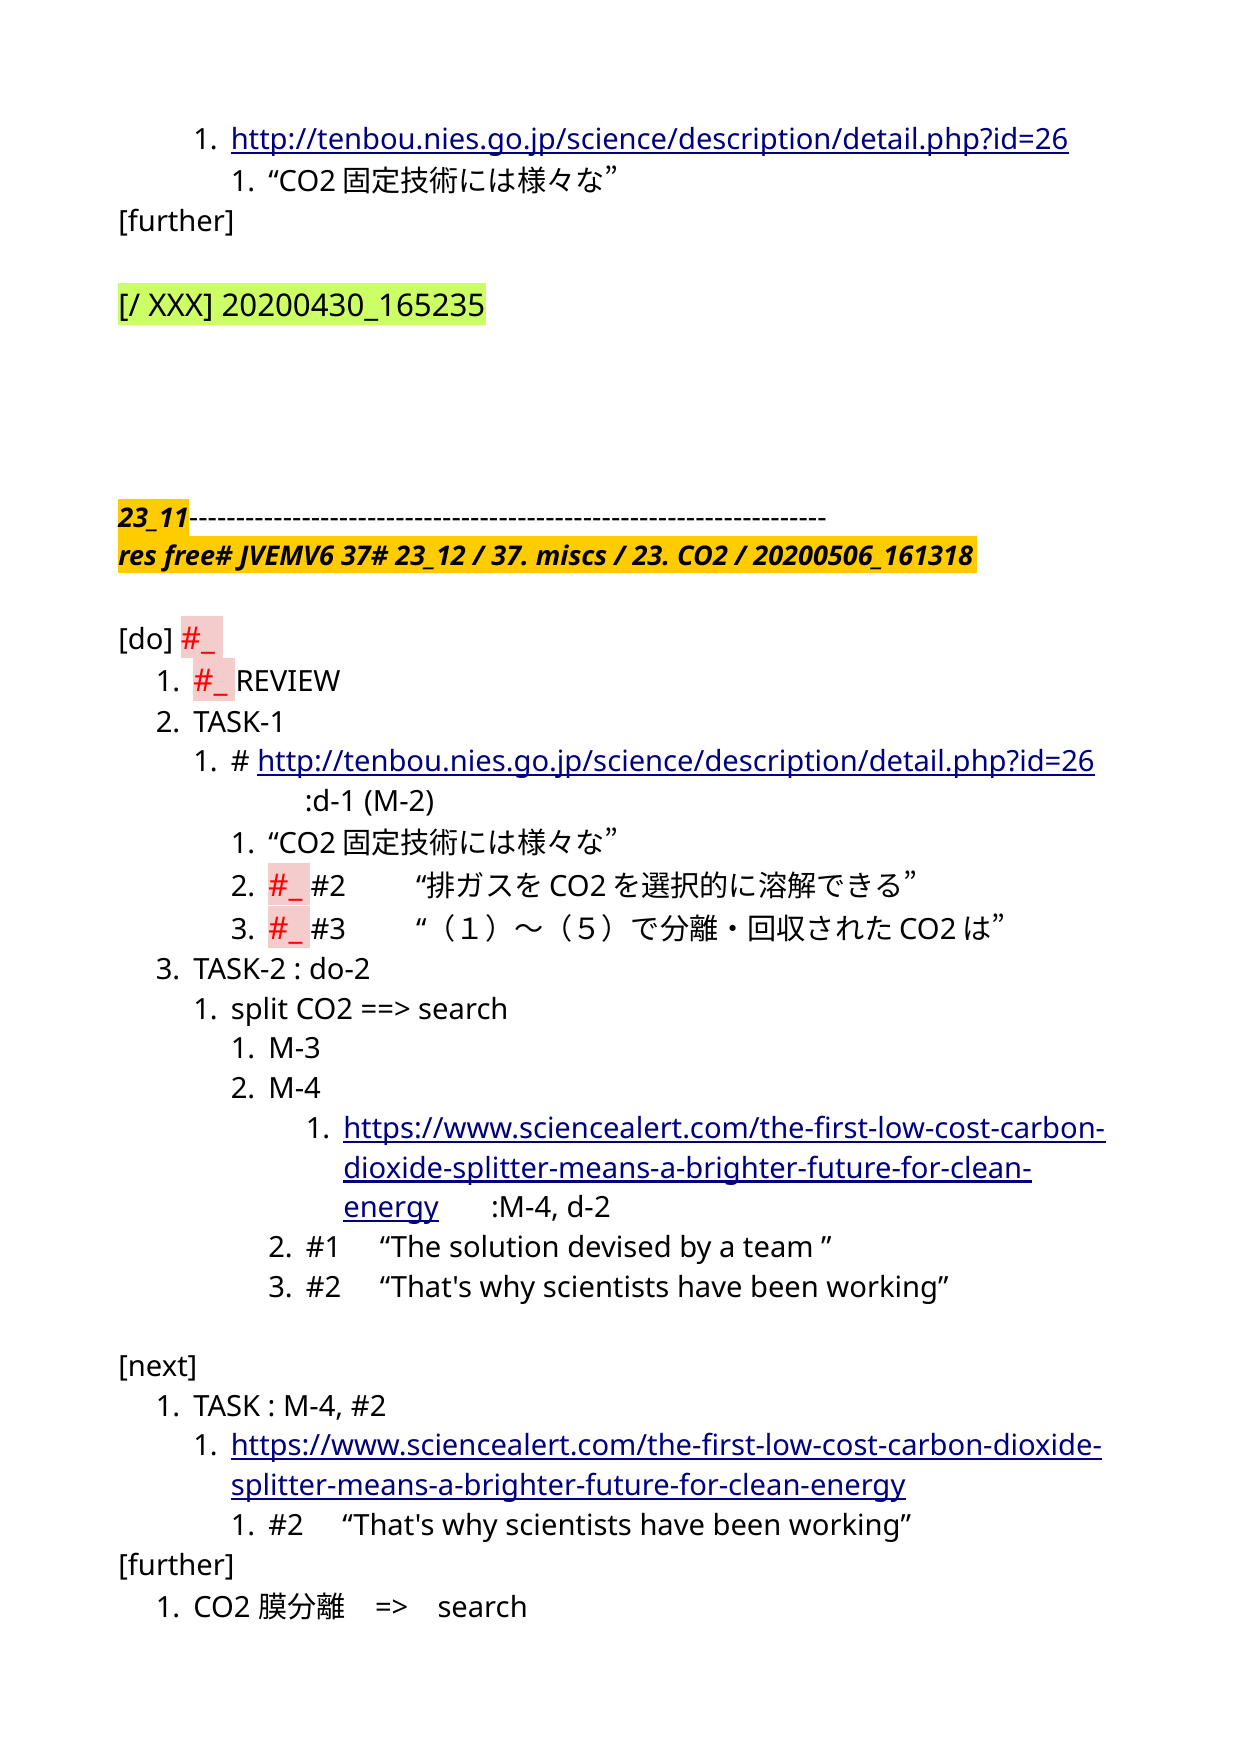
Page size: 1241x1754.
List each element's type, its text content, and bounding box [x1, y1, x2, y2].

list #2 “That's why scientists have been working” [268, 1266, 1122, 1306]
list http://tenbou.nies.go.jp/science/description/detail.php?id=26 [193, 118, 1122, 158]
list # http://tenbou.nies.go.jp/science/description/detail.php?id=26 :d-1 (M-2) [193, 741, 1122, 820]
list https://www.sciencealert.com/the-first-low-cost-carbon-dioxide-splitter-means-a-brighter-future-for-clean-energy :M-4, d-2 [306, 1107, 1122, 1226]
text [/ XXX] 20200430_165235 [118, 240, 1122, 325]
list TASK-2 : do-2 [156, 948, 1122, 988]
text res free# JVEMV6 37# 23_12 / 37. miscs / 23. CO2 / 20200506_161318 [118, 536, 1122, 573]
list TASK : M-4, #2 [156, 1385, 1122, 1425]
text 23_11-------------------------------------------------------------------- [118, 497, 1122, 536]
list M-3 [231, 1028, 1122, 1067]
list M-4 [231, 1067, 1122, 1107]
list #_ #2 “排ガスをCO2を選択的に溶解できる” [231, 862, 1122, 905]
list #_ #3 “（１）～（５）で分離・回収されたCO2は” [231, 905, 1122, 948]
list #2 “That's why scientists have been working” [231, 1504, 1122, 1544]
text [further] [118, 200, 1122, 240]
list #1 “The solution devised by a team ” [268, 1226, 1122, 1266]
text [next] [118, 1345, 1122, 1385]
list https://www.sciencealert.com/the-first-low-cost-carbon-dioxide-splitter-means-a-brighter-future-for-clean-energy [193, 1425, 1122, 1504]
text [further] [118, 1544, 1122, 1583]
list #_ REVIEW [156, 658, 1122, 701]
text [do] #_ [118, 616, 1122, 658]
list split CO2 ==> search [193, 988, 1122, 1028]
list “CO2固定技術には様々な” [231, 158, 1122, 200]
list CO2 膜分離 => search [156, 1583, 1122, 1626]
list TASK-1 [156, 701, 1122, 741]
list “CO2固定技術には様々な” [231, 820, 1122, 862]
